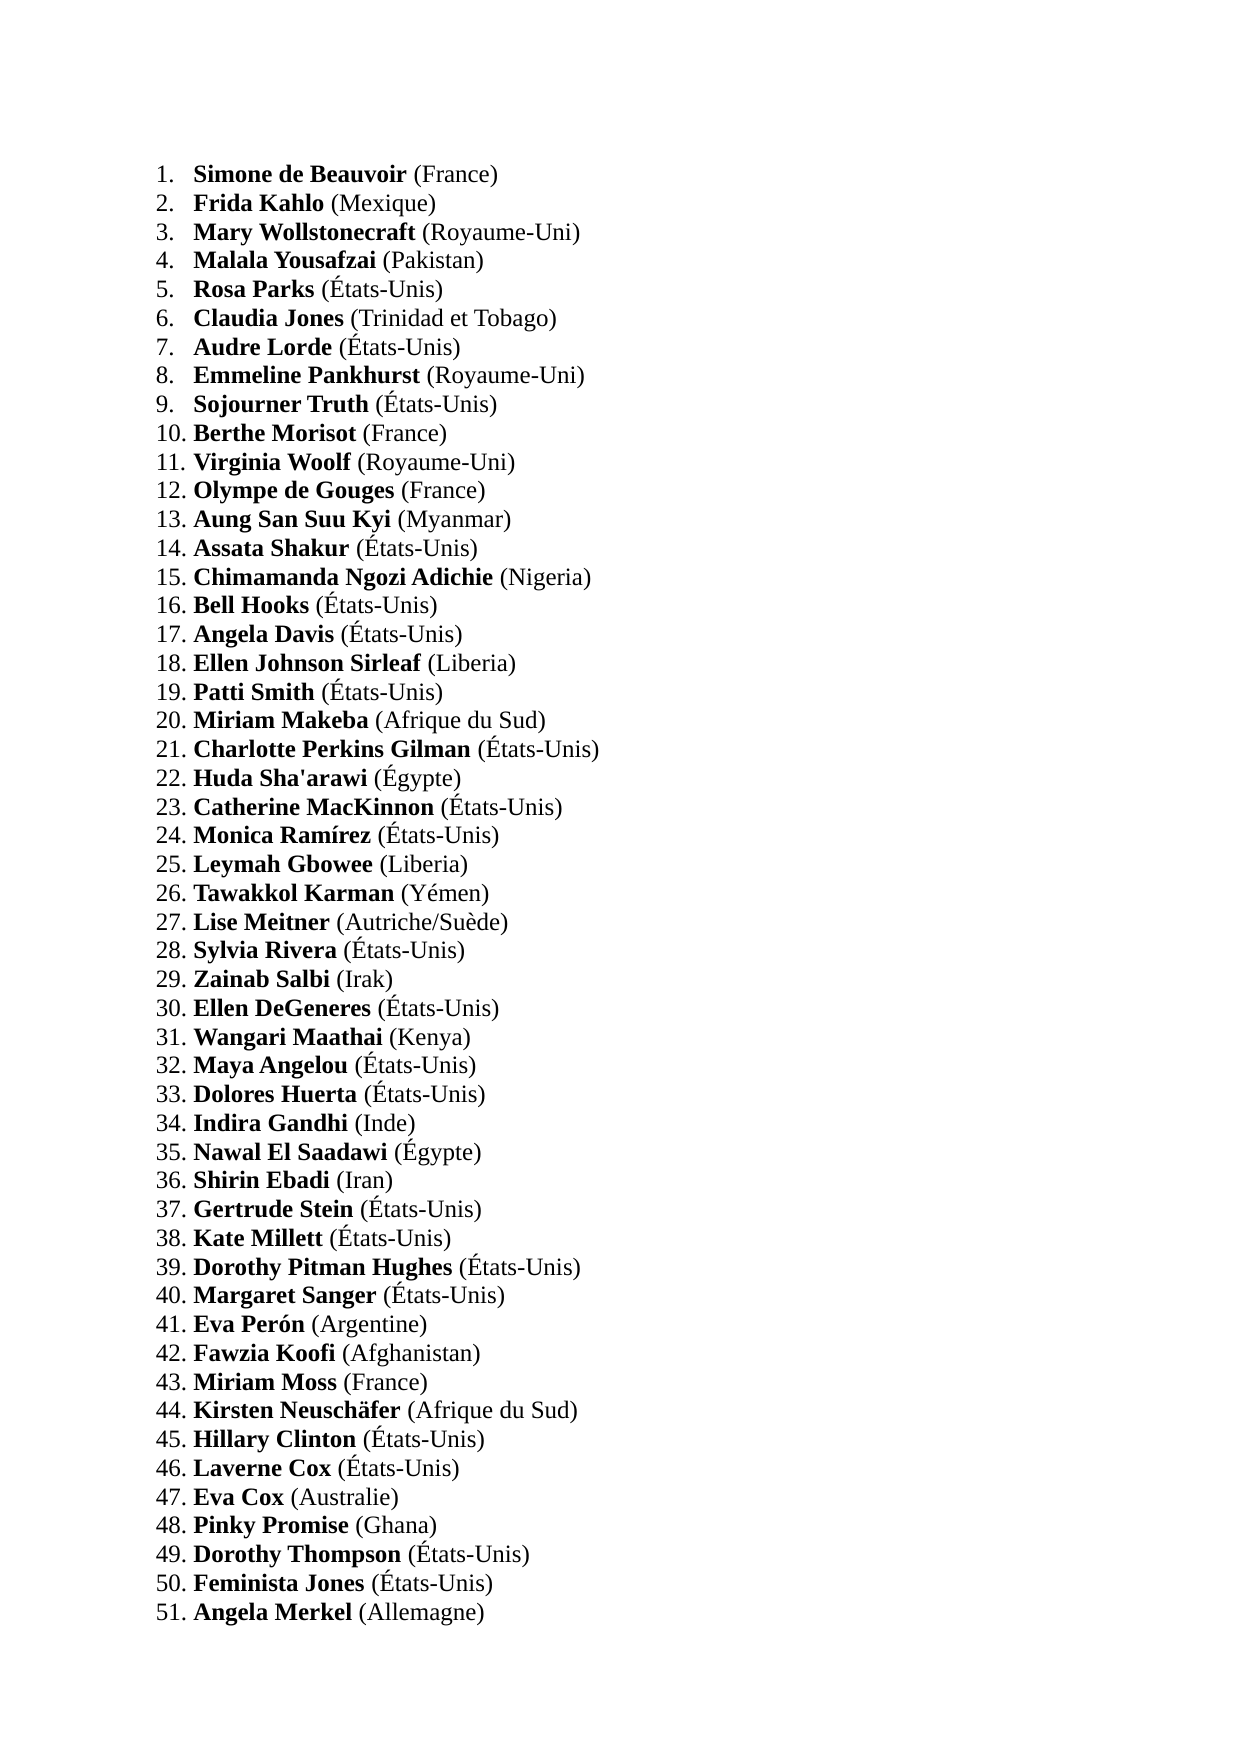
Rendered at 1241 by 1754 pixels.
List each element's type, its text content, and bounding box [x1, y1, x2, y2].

list Feminista Jones (États-Unis) [156, 1568, 1122, 1597]
list Emmeline Pankhurst (Royaume-Uni) [156, 361, 1122, 389]
list Mary Wollstonecraft (Royaume-Uni) [156, 217, 1122, 246]
list Simone de Beauvoir (France) [156, 159, 1122, 188]
list Wangari Maathai (Kenya) [156, 1022, 1122, 1051]
list Angela Merkel (Allemagne) [156, 1597, 1122, 1626]
list Tawakkol Karman (Yémen) [156, 878, 1122, 907]
list Huda Sha'arawi (Égypte) [156, 763, 1122, 792]
list Dorothy Thompson (États-Unis) [156, 1539, 1122, 1568]
list Ellen Johnson Sirleaf (Liberia) [156, 648, 1122, 677]
list Nawal El Saadawi (Égypte) [156, 1137, 1122, 1166]
list Gertrude Stein (États-Unis) [156, 1194, 1122, 1223]
list Virginia Woolf (Royaume-Uni) [156, 447, 1122, 476]
list Monica Ramírez (États-Unis) [156, 821, 1122, 849]
list Rosa Parks (États-Unis) [156, 274, 1122, 303]
list Kirsten Neuschäfer (Afrique du Sud) [156, 1396, 1122, 1424]
list Malala Yousafzai (Pakistan) [156, 246, 1122, 274]
list Patti Smith (États-Unis) [156, 677, 1122, 706]
list Shirin Ebadi (Iran) [156, 1166, 1122, 1194]
list Dorothy Pitman Hughes (États-Unis) [156, 1252, 1122, 1281]
list Audre Lorde (États-Unis) [156, 332, 1122, 361]
list Kate Millett (États-Unis) [156, 1223, 1122, 1252]
list Aung San Suu Kyi (Myanmar) [156, 504, 1122, 533]
list Zainab Salbi (Irak) [156, 964, 1122, 993]
list Angela Davis (États-Unis) [156, 619, 1122, 648]
list Miriam Moss (France) [156, 1367, 1122, 1396]
list Sojourner Truth (États-Unis) [156, 389, 1122, 418]
list Eva Cox (Australie) [156, 1482, 1122, 1511]
list Fawzia Koofi (Afghanistan) [156, 1338, 1122, 1367]
list Laverne Cox (États-Unis) [156, 1453, 1122, 1482]
list Lise Meitner (Autriche/Suède) [156, 907, 1122, 936]
list Ellen DeGeneres (États-Unis) [156, 993, 1122, 1022]
list Maya Angelou (États-Unis) [156, 1051, 1122, 1079]
list Hillary Clinton (États-Unis) [156, 1424, 1122, 1453]
list Frida Kahlo (Mexique) [156, 188, 1122, 217]
list Leymah Gbowee (Liberia) [156, 849, 1122, 878]
list Chimamanda Ngozi Adichie (Nigeria) [156, 562, 1122, 591]
list Bell Hooks (États-Unis) [156, 591, 1122, 619]
list Olympe de Gouges (France) [156, 476, 1122, 504]
list Assata Shakur (États-Unis) [156, 533, 1122, 562]
list Catherine MacKinnon (États-Unis) [156, 792, 1122, 821]
list Eva Perón (Argentine) [156, 1309, 1122, 1338]
list Indira Gandhi (Inde) [156, 1108, 1122, 1137]
list Charlotte Perkins Gilman (États-Unis) [156, 734, 1122, 763]
list Miriam Makeba (Afrique du Sud) [156, 706, 1122, 734]
list Sylvia Rivera (États-Unis) [156, 936, 1122, 964]
list Dolores Huerta (États-Unis) [156, 1079, 1122, 1108]
list Margaret Sanger (États-Unis) [156, 1281, 1122, 1309]
list Claudia Jones (Trinidad et Tobago) [156, 303, 1122, 332]
list Berthe Morisot (France) [156, 418, 1122, 447]
list Pinky Promise (Ghana) [156, 1511, 1122, 1539]
